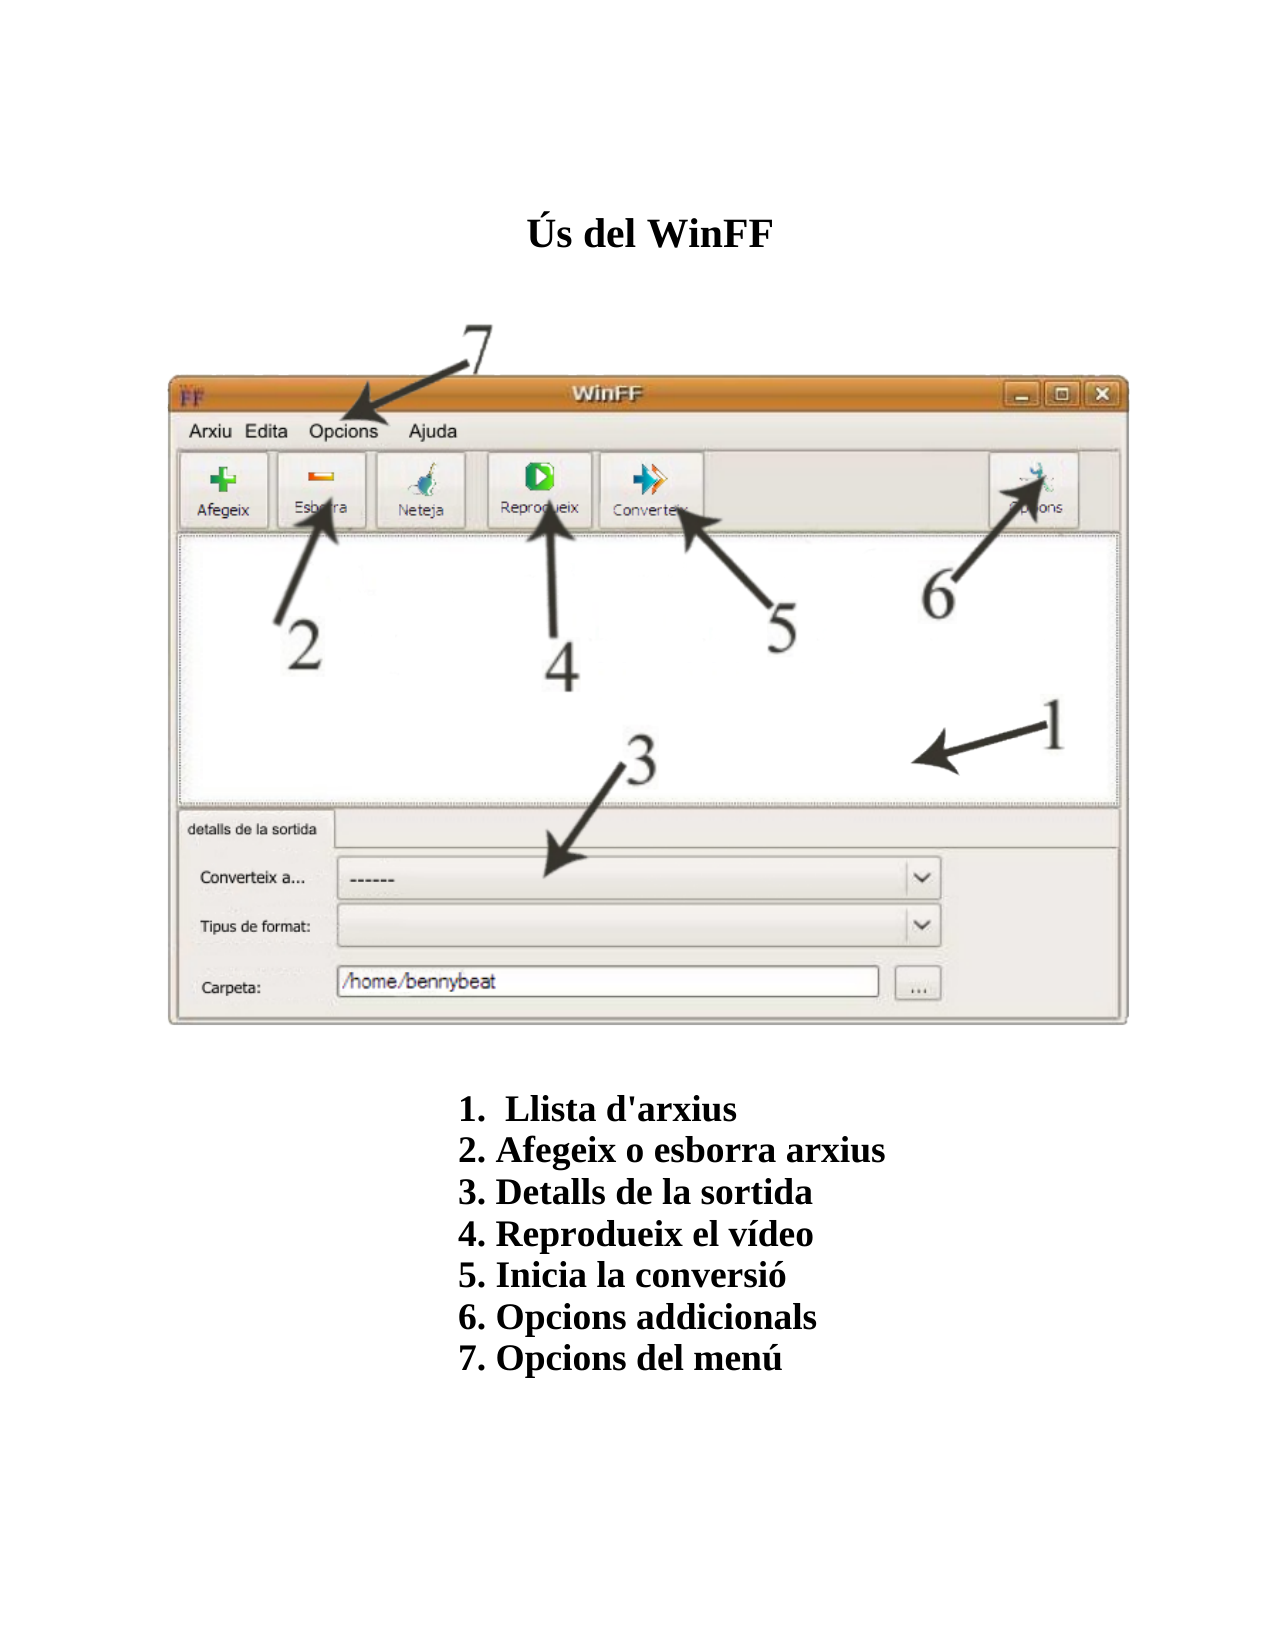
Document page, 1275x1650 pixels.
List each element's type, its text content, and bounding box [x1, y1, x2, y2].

list Afegeix o esborra arxius [458, 1129, 1217, 1171]
list Opcions addicionals [458, 1296, 1217, 1337]
list Detalls de la sortida [458, 1171, 1217, 1212]
text Ús del WinFF [83, 118, 1217, 257]
picture [151, 318, 1142, 1042]
list Reprodueix el vídeo [458, 1212, 1217, 1254]
list Opcions del menú [458, 1337, 1217, 1379]
list Llista d'arxius [458, 1088, 1217, 1129]
list Inicia la conversió [458, 1254, 1217, 1296]
